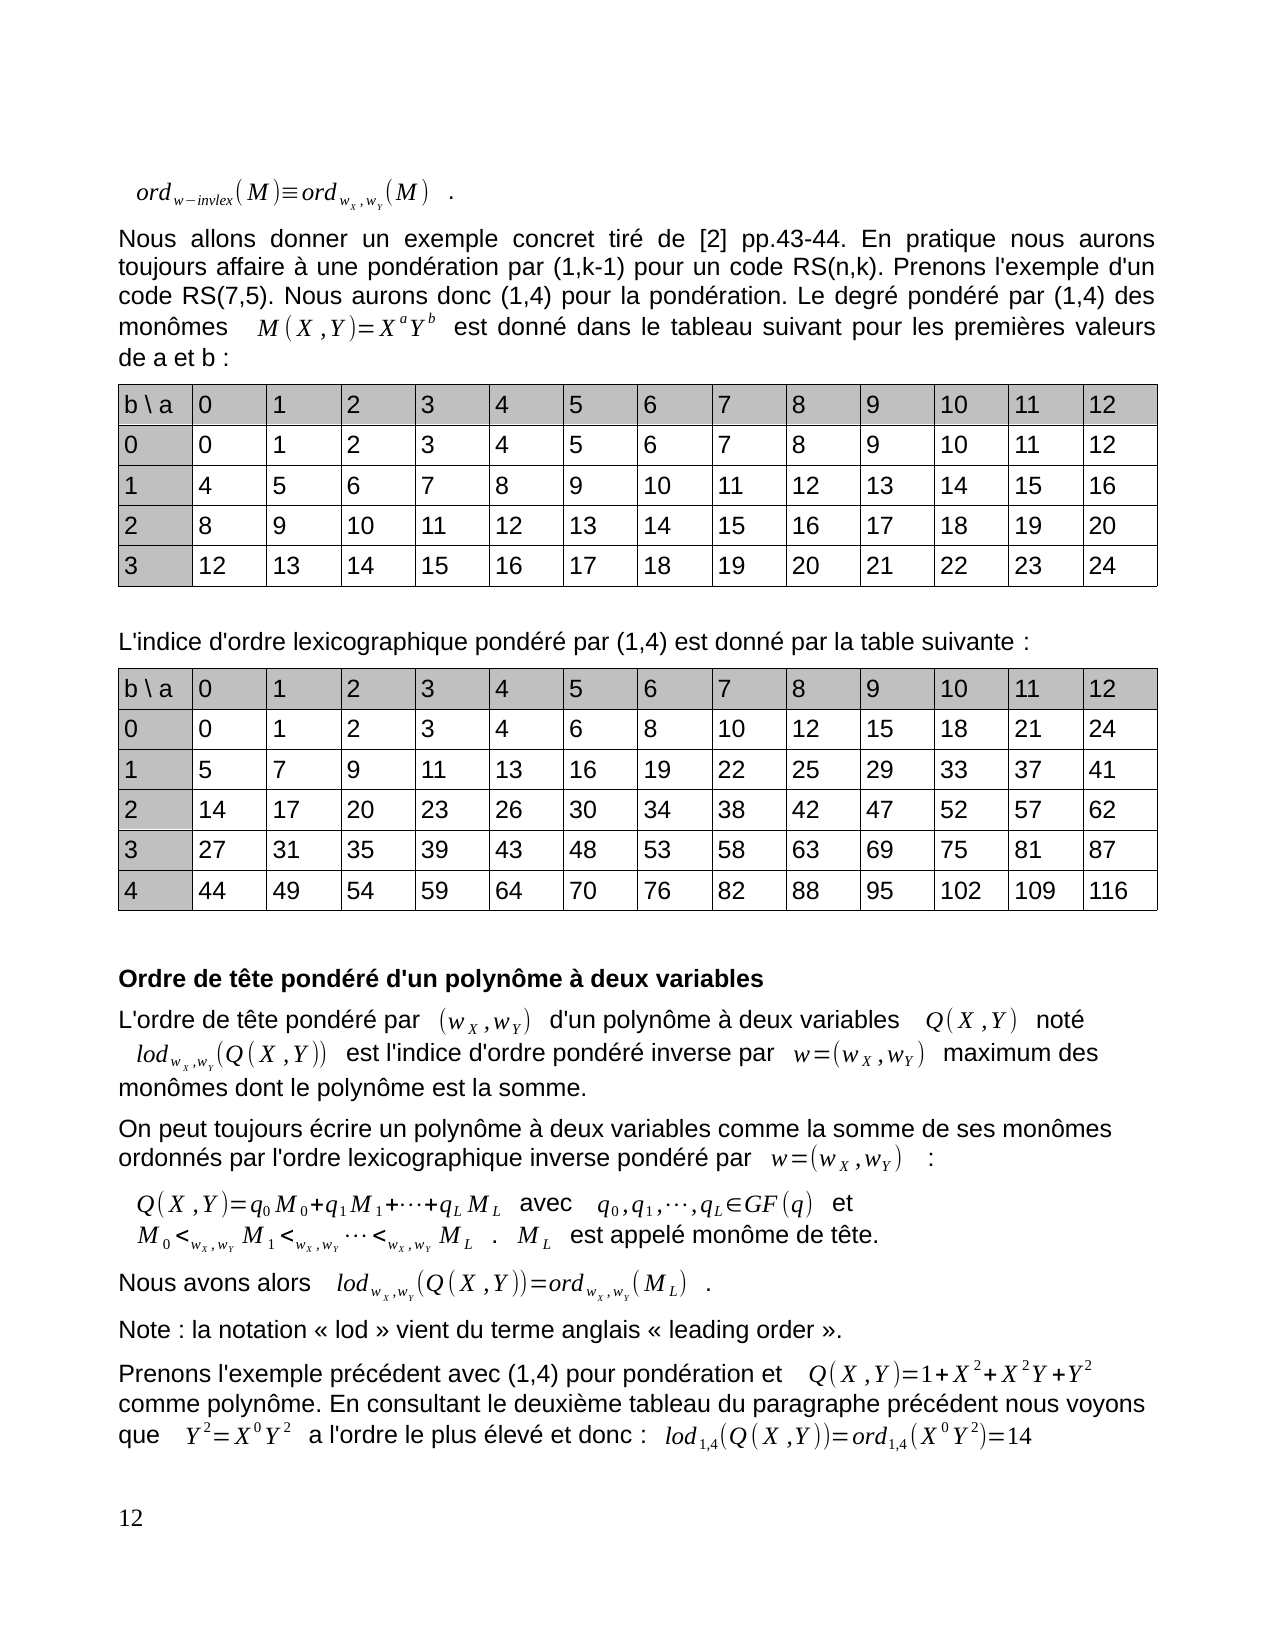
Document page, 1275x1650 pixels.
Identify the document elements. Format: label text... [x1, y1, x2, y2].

table_cell 2 [342, 426, 415, 465]
table_cell 29 [861, 750, 934, 789]
table_header 3 [416, 669, 489, 709]
table_cell 33 [935, 750, 1008, 789]
table_cell 3 [416, 710, 489, 749]
text L'ordre de tête pondéré pard'un polynôme à deux variables noté est l'indice d'ordre pondéré inverse parmaximum des monômes dont le polynôme est la somme. [118, 1005, 1157, 1101]
table_cell 2 [119, 506, 192, 545]
table_header 0 [193, 669, 266, 709]
table_cell 15 [713, 506, 786, 545]
table_cell 12 [787, 710, 860, 749]
table_cell 52 [935, 790, 1008, 829]
table_cell 12 [1084, 426, 1157, 465]
table_cell 8 [193, 506, 266, 545]
table_cell 22 [935, 546, 1008, 586]
table_cell 64 [490, 871, 563, 910]
table_cell 39 [416, 831, 489, 870]
table_cell 42 [787, 790, 860, 829]
table_cell 24 [1084, 710, 1157, 749]
table_cell 47 [861, 790, 934, 829]
table_cell 49 [267, 871, 341, 910]
table_cell 14 [193, 790, 266, 829]
table_cell 75 [935, 831, 1008, 870]
table_header 1 [267, 385, 341, 424]
table_cell 21 [1009, 710, 1083, 749]
table_cell 8 [787, 426, 860, 465]
table_cell 54 [342, 871, 415, 910]
table_header 11 [1009, 669, 1083, 709]
table_cell 5 [564, 426, 637, 465]
table_cell 13 [861, 466, 934, 505]
table_cell 70 [564, 871, 637, 910]
table_cell 17 [861, 506, 934, 545]
text avec et .est appelé monôme de tête. [118, 1188, 1157, 1255]
table_header 2 [342, 385, 415, 424]
table_cell 10 [935, 426, 1008, 465]
text Nous allons donner un exemple concret tiré de [2] pp.43-44. En pratique nous aurons toujours affaire à une pondération par (1,k-1) pour un code RS(n,k). Prenons l'exemple d'un code RS(7,5). Nous aurons donc (1,4) pour la pondération. Le degré pondéré par (1,4) des monômes est donné dans le tableau suivant pour les premières valeurs de a et b : [118, 224, 1157, 372]
table_cell 15 [1009, 466, 1083, 505]
table_cell 12 [490, 506, 563, 545]
table_cell 48 [564, 831, 637, 870]
subtitle Ordre de tête pondéré d'un polynôme à deux variables [118, 964, 1157, 993]
table_cell 15 [861, 710, 934, 749]
table_header 6 [638, 385, 712, 424]
table_cell 88 [787, 871, 860, 910]
table_cell 23 [1009, 546, 1083, 586]
table_cell 8 [490, 466, 563, 505]
table_cell 4 [490, 710, 563, 749]
table_cell 11 [416, 506, 489, 545]
table_cell 5 [267, 466, 341, 505]
table_cell 116 [1084, 871, 1157, 910]
table_header 9 [861, 669, 934, 709]
table_cell 82 [713, 871, 786, 910]
table_cell 16 [564, 750, 637, 789]
table_cell 21 [861, 546, 934, 586]
table_cell 43 [490, 831, 563, 870]
table_header b \ a [119, 669, 192, 709]
table_cell 16 [787, 506, 860, 545]
table_cell 18 [935, 506, 1008, 545]
table_cell 9 [267, 506, 341, 545]
text Nous avons alors . [118, 1268, 1157, 1302]
table_cell 14 [935, 466, 1008, 505]
table_cell 63 [787, 831, 860, 870]
table_cell 15 [416, 546, 489, 586]
table_cell 30 [564, 790, 637, 829]
table_cell 16 [1084, 466, 1157, 505]
table_header b \ a [119, 385, 192, 424]
table_cell 3 [119, 546, 192, 586]
table_cell 19 [1009, 506, 1083, 545]
table_cell 26 [490, 790, 563, 829]
table_cell 9 [564, 466, 637, 505]
table_cell 4 [193, 466, 266, 505]
table_cell 11 [416, 750, 489, 789]
table_cell 41 [1084, 750, 1157, 789]
table_cell 22 [713, 750, 786, 789]
table_cell 0 [119, 710, 192, 749]
table_cell 0 [193, 710, 266, 749]
table_cell 20 [1084, 506, 1157, 545]
table_cell 102 [935, 871, 1008, 910]
table_cell 31 [267, 831, 341, 870]
table_cell 7 [267, 750, 341, 789]
table_cell 6 [342, 466, 415, 505]
text On peut toujours écrire un polynôme à deux variables comme la somme de ses monômes ordonnés par l'ordre lexicographique inverse pondéré par : [118, 1114, 1157, 1175]
table_cell 25 [787, 750, 860, 789]
table_cell 44 [193, 871, 266, 910]
table_cell 1 [267, 426, 341, 465]
table_cell 5 [193, 750, 266, 789]
text On appelera indice d'ordre pondéré inverse pard'un monôme noté un entier positif correspondant à la position dedans l'ensemble des monômes ordonnés par l'ordre lexicographique inverse pondéré par . L'indice commençant à 0 pour . Comme nous sous entendrons dans la suite que l'ordre des monômes est l'ordre lexicographique inverse nous noterons . [118, 176, 1157, 211]
table_header 12 [1084, 669, 1157, 709]
table_cell 3 [416, 426, 489, 465]
table_header 10 [935, 669, 1008, 709]
table_cell 58 [713, 831, 786, 870]
table_header 5 [564, 669, 637, 709]
text L'indice d'ordre lexicographique pondéré par (1,4) est donné par la table suivante : [118, 627, 1157, 656]
table_cell 17 [267, 790, 341, 829]
table_cell 19 [638, 750, 712, 789]
table_cell 17 [564, 546, 637, 586]
table_cell 9 [342, 750, 415, 789]
table_cell 14 [342, 546, 415, 586]
table_header 6 [638, 669, 712, 709]
table_cell 7 [416, 466, 489, 505]
table_cell 10 [713, 710, 786, 749]
table_cell 59 [416, 871, 489, 910]
table_cell 69 [861, 831, 934, 870]
table_cell 9 [861, 426, 934, 465]
table_header 8 [787, 385, 860, 424]
table_cell 19 [713, 546, 786, 586]
table_header 5 [564, 385, 637, 424]
table_cell 14 [638, 506, 712, 545]
table_cell 20 [787, 546, 860, 586]
table_cell 27 [193, 831, 266, 870]
table_cell 57 [1009, 790, 1083, 829]
table_cell 81 [1009, 831, 1083, 870]
table_cell 2 [119, 790, 192, 829]
table_cell 18 [935, 710, 1008, 749]
text Prenons l'exemple précédent avec (1,4) pour pondération et comme polynôme. En consultant le deuxième tableau du paragraphe précédent nous voyons que a l'ordre le plus élevé et donc : [118, 1356, 1157, 1453]
table_cell 35 [342, 831, 415, 870]
table_cell 10 [638, 466, 712, 505]
table_cell 11 [1009, 426, 1083, 465]
table_cell 6 [564, 710, 637, 749]
table_cell 7 [713, 426, 786, 465]
table_header 8 [787, 669, 860, 709]
table_cell 1 [119, 466, 192, 505]
table_cell 6 [638, 426, 712, 465]
table_header 1 [267, 669, 341, 709]
table_header 7 [713, 669, 786, 709]
table_cell 18 [638, 546, 712, 586]
table_cell 24 [1084, 546, 1157, 586]
table_header 4 [490, 385, 563, 424]
table_header 7 [713, 385, 786, 424]
table_cell 12 [193, 546, 266, 586]
table_cell 13 [564, 506, 637, 545]
table_cell 37 [1009, 750, 1083, 789]
table_cell 13 [490, 750, 563, 789]
table_cell 13 [267, 546, 341, 586]
table_cell 11 [713, 466, 786, 505]
table_header 0 [193, 385, 266, 424]
table_header 11 [1009, 385, 1083, 424]
table_header 10 [935, 385, 1008, 424]
table_header 3 [416, 385, 489, 424]
table_cell 76 [638, 871, 712, 910]
table_cell 34 [638, 790, 712, 829]
table_cell 1 [119, 750, 192, 789]
table_cell 12 [787, 466, 860, 505]
table_cell 8 [638, 710, 712, 749]
table_header 2 [342, 669, 415, 709]
table_header 12 [1084, 385, 1157, 424]
table_header 4 [490, 669, 563, 709]
table_cell 16 [490, 546, 563, 586]
table_cell 62 [1084, 790, 1157, 829]
table_cell 20 [342, 790, 415, 829]
table_cell 2 [342, 710, 415, 749]
table_cell 109 [1009, 871, 1083, 910]
table_cell 23 [416, 790, 489, 829]
table_cell 1 [267, 710, 341, 749]
table_cell 87 [1084, 831, 1157, 870]
table_cell 53 [638, 831, 712, 870]
table_cell 4 [490, 426, 563, 465]
table_cell 38 [713, 790, 786, 829]
text Note : la notation « lod » vient du terme anglais « leading order ». [118, 1315, 1157, 1344]
table_header 9 [861, 385, 934, 424]
table_cell 10 [342, 506, 415, 545]
table_cell 4 [119, 871, 192, 910]
table_cell 3 [119, 831, 192, 870]
table_cell 95 [861, 871, 934, 910]
table_cell 0 [119, 426, 192, 465]
table_cell 0 [193, 426, 266, 465]
